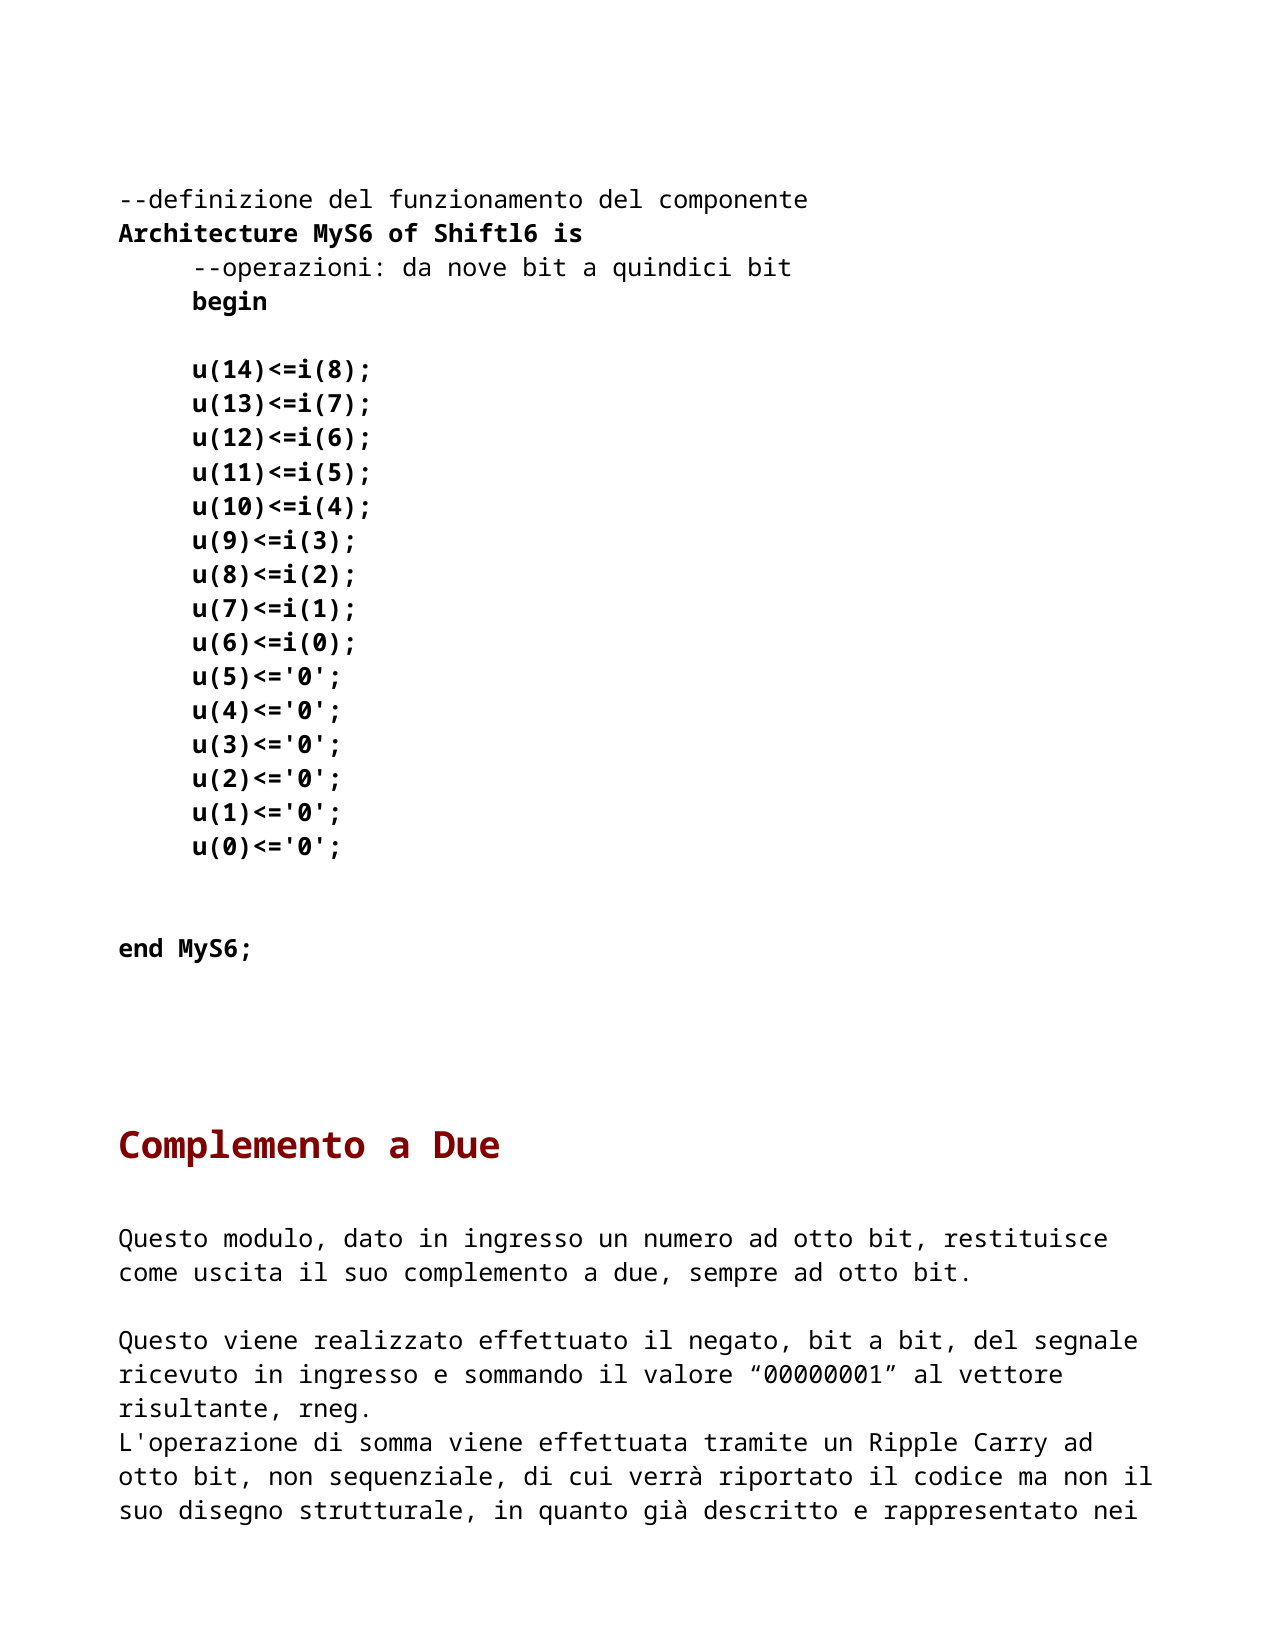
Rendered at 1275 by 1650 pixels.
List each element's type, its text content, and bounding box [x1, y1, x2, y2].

text Questo viene realizzato effettuato il negato, bit a bit, del segnale ricevuto in ingresso e sommando il valore “00000001” al vettore risultante, rneg. [118, 1323, 1157, 1425]
text u(0)<='0'; [118, 829, 1157, 863]
text begin [118, 284, 1157, 318]
text end MyS6; [118, 931, 1157, 965]
text u(8)<=i(2); [118, 556, 1157, 590]
text --definizione del funzionamento del componente [118, 182, 1157, 216]
text u(14)<=i(8); [118, 352, 1157, 386]
text u(5)<='0'; [118, 658, 1157, 693]
text Questo modulo, dato in ingresso un numero ad otto bit, restituisce come uscita il suo complemento a due, sempre ad otto bit. [118, 1220, 1157, 1288]
text u(4)<='0'; [118, 693, 1157, 727]
text u(7)<=i(1); [118, 590, 1157, 624]
text u(2)<='0'; [118, 761, 1157, 795]
text u(13)<=i(7); [118, 386, 1157, 420]
text u(3)<='0'; [118, 727, 1157, 761]
text Complemento a Due [118, 1118, 1157, 1169]
text u(1)<='0'; [118, 795, 1157, 829]
text u(12)<=i(6); [118, 420, 1157, 454]
text u(6)<=i(0); [118, 624, 1157, 658]
text L'operazione di somma viene effettuata tramite un Ripple Carry ad otto bit, non sequenziale, di cui verrà riportato il codice ma non il suo disegno strutturale, in quanto già descritto e rappresentato nei [118, 1425, 1157, 1527]
text --operazioni: da nove bit a quindici bit [118, 250, 1157, 284]
text u(10)<=i(4); [118, 488, 1157, 522]
text u(9)<=i(3); [118, 522, 1157, 556]
text Architecture MyS6 of Shiftl6 is [118, 216, 1157, 250]
text u(11)<=i(5); [118, 454, 1157, 488]
